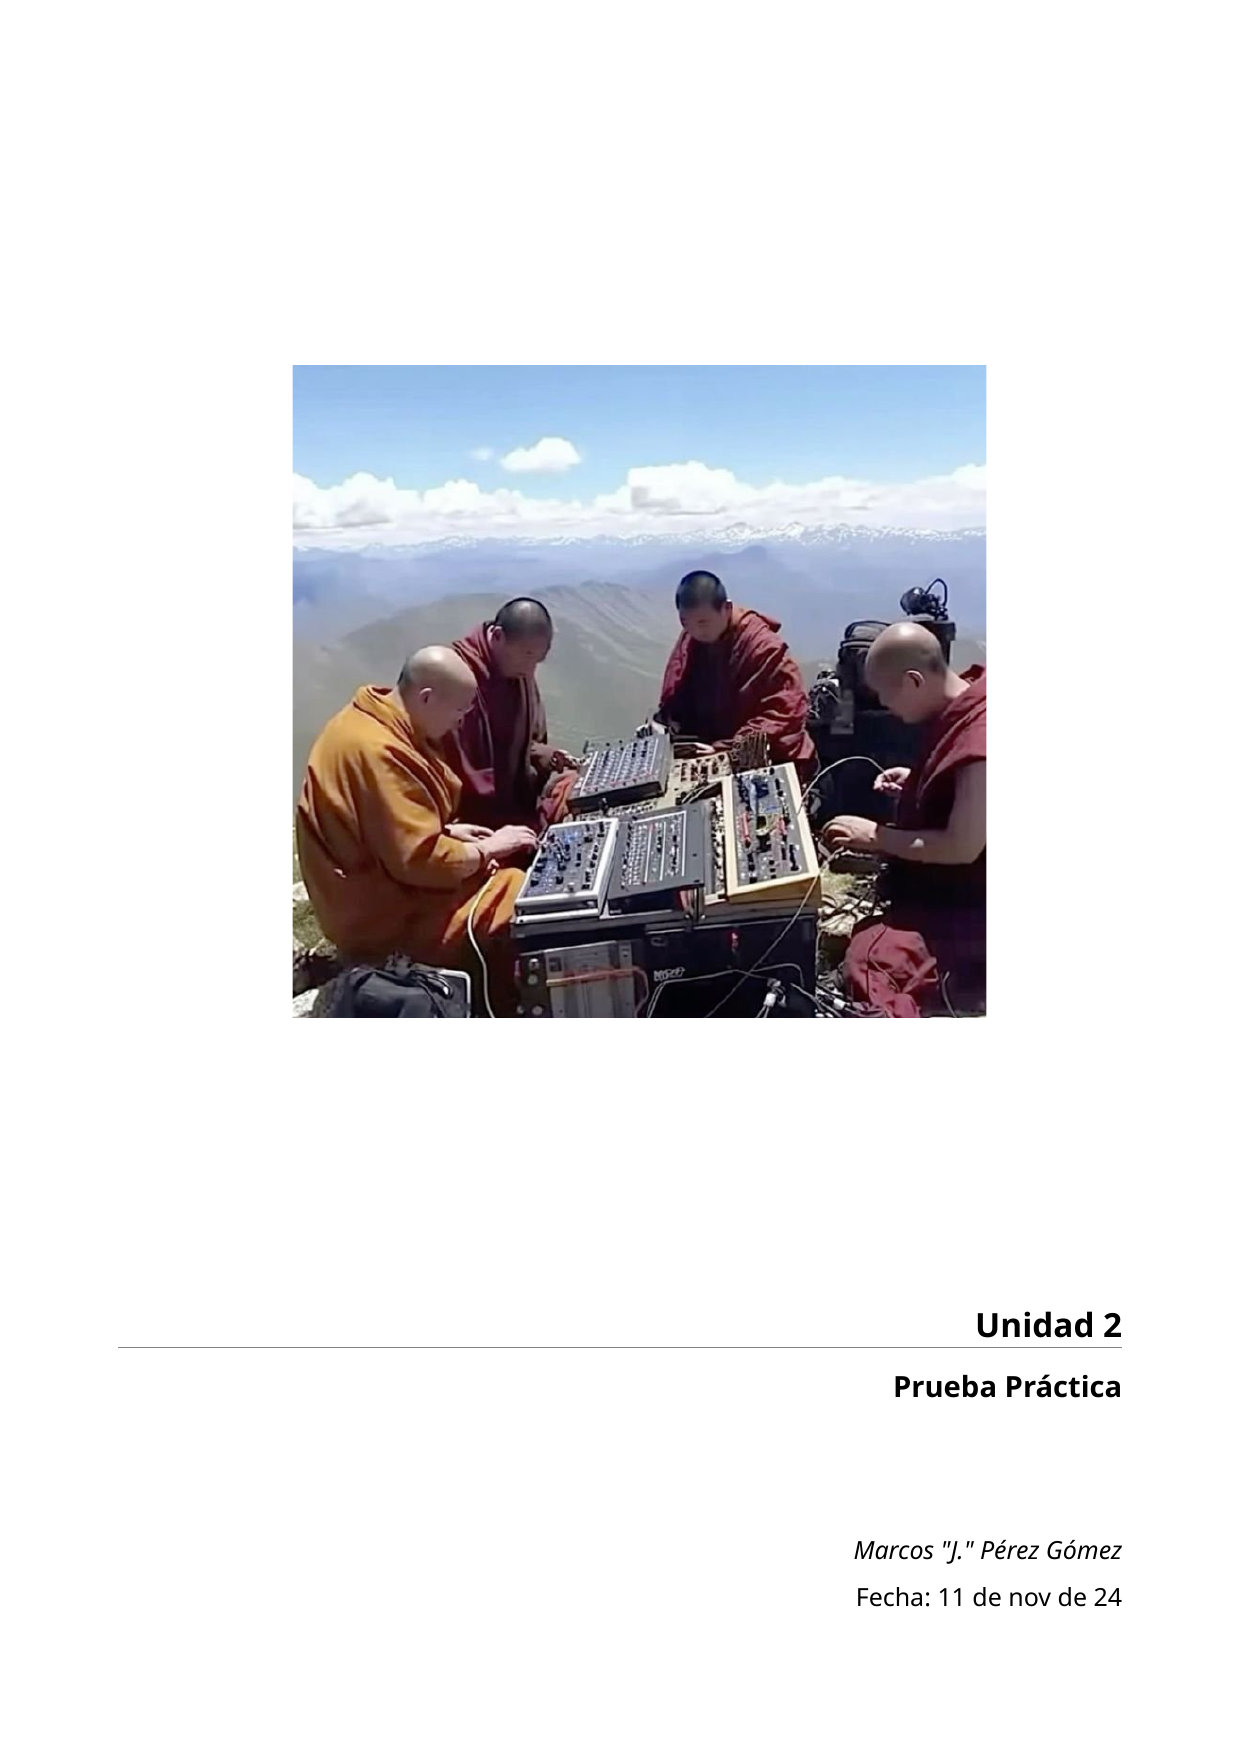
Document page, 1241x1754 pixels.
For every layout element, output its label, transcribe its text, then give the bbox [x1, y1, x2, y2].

picture [292, 365, 987, 1018]
text Marcos "J." Pérez Gómez [118, 1533, 1122, 1567]
text Unidad 2 [118, 1302, 1122, 1347]
text Fecha: 11 de nov de 24 [118, 1579, 1122, 1613]
title Prueba Práctica [118, 1366, 1122, 1406]
